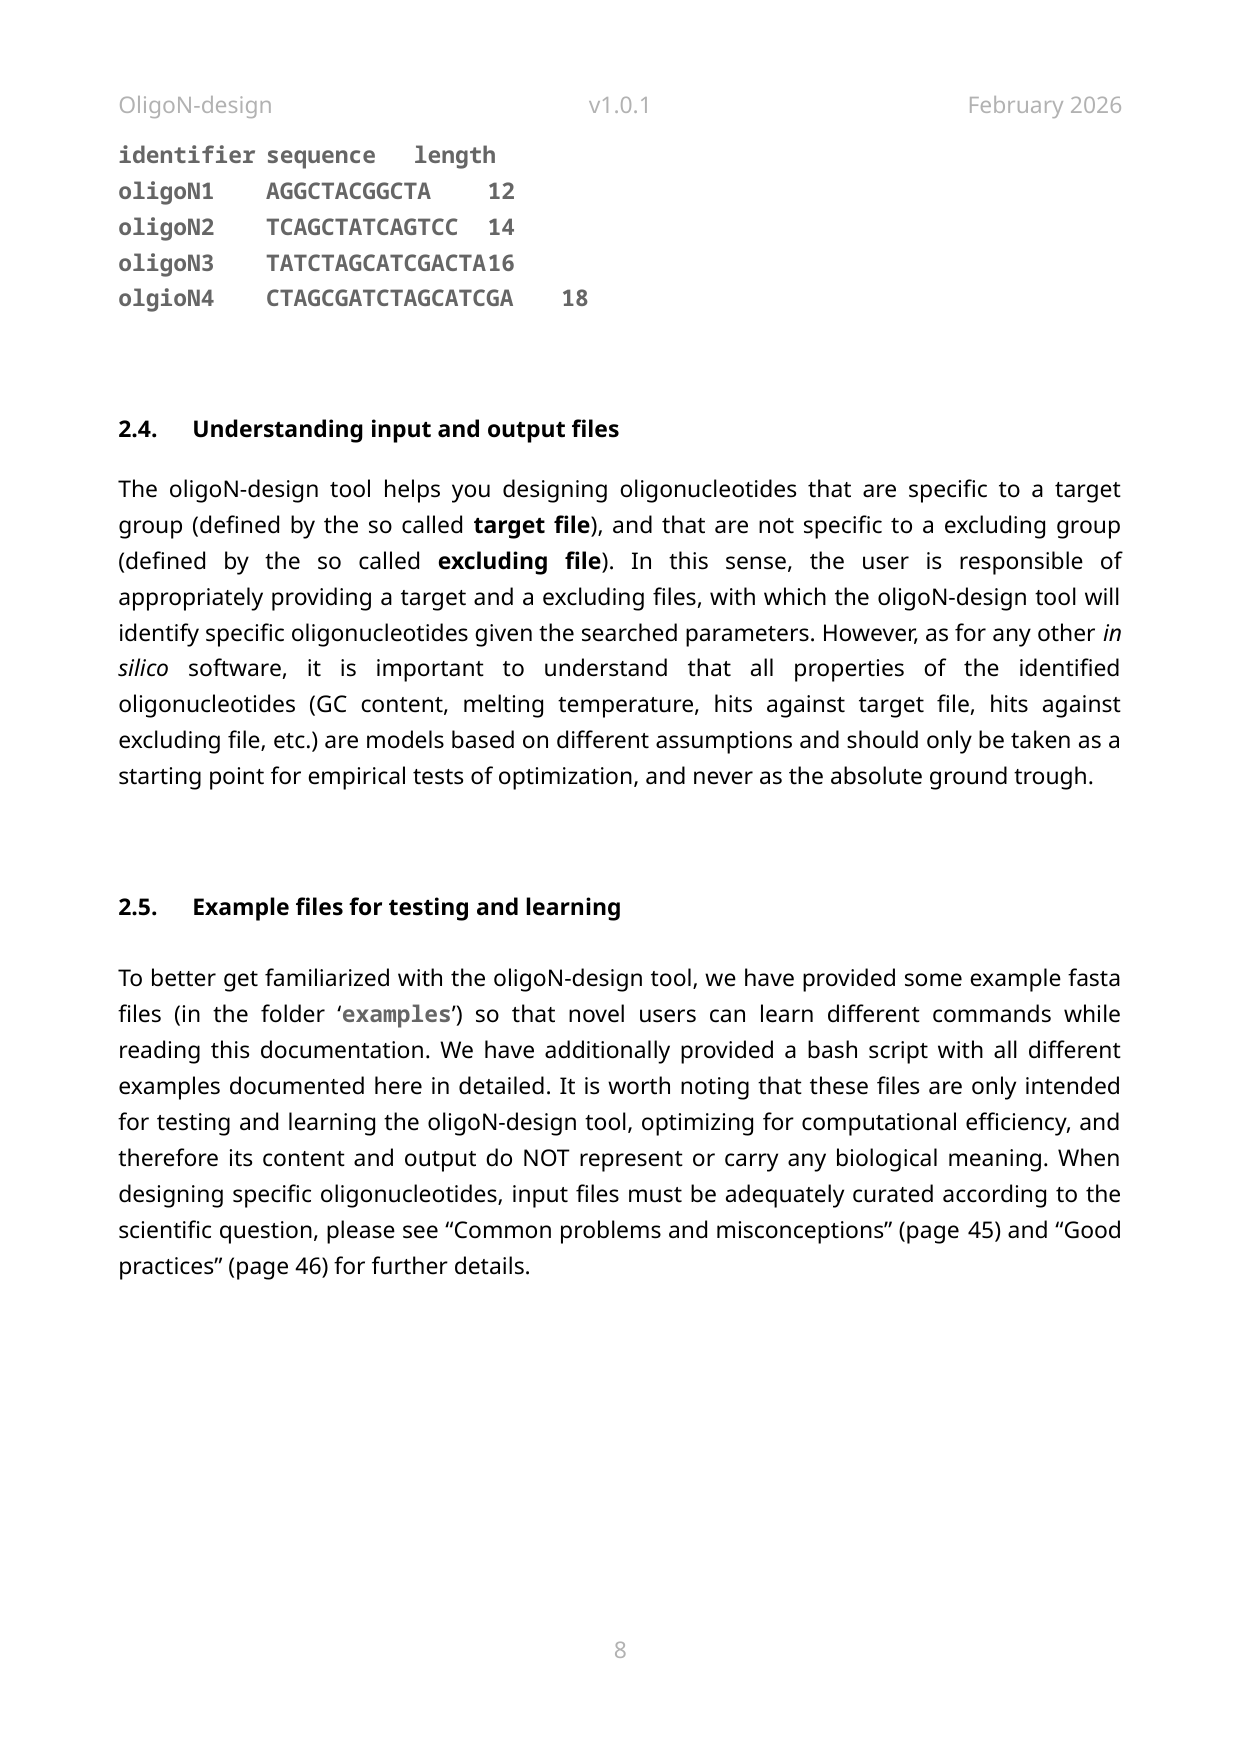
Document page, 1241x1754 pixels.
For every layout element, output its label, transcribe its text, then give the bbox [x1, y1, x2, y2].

text identifier sequence length oligoN1 AGGCTACGGCTA 12 oligoN2 TCAGCTATCAGTCC 14 oligoN3 TATCTAGCATCGACTA 16 olgioN4 CTAGCGATCTAGCATCGA 18 [118, 139, 1122, 314]
text To better get familiarized with the oligoN-design tool, we have provided some example fasta files (in the folder ‘examples’) so that novel users can learn different commands while reading this documentation. We have additionally provided a bash script with all different examples documented here in detailed. It is worth noting that these files are only intended for testing and learning the oligoN-design tool, optimizing for computational efficiency, and therefore its content and output do NOT represent or carry any biological meaning. When designing specific oligonucleotides, input files must be adequately curated according to the scientific question, please see “Common problems and misconceptions” (page 44) and “Good practices” (page 45) for further details. [118, 962, 1122, 1281]
subtitle Example files for testing and learning [118, 891, 1122, 922]
text The oligoN-design tool helps you designing oligonucleotides that are specific to a target group (defined by the so called target file), and that are not specific to a excluding group (defined by the so called excluding file). In this sense, the user is responsible of appropriately providing a target and a excluding files, with which the oligoN-design tool will identify specific oligonucleotides given the searched parameters. However, as for any other in silico software, it is important to understand that all properties of the identified oligonucleotides (GC content, melting temperature, hits against target file, hits against excluding file, etc.) are models based on different assumptions and should only be taken as a starting point for empirical tests of optimization, and never as the absolute ground trough. [118, 473, 1122, 791]
subtitle Understanding input and output files [118, 413, 1122, 444]
